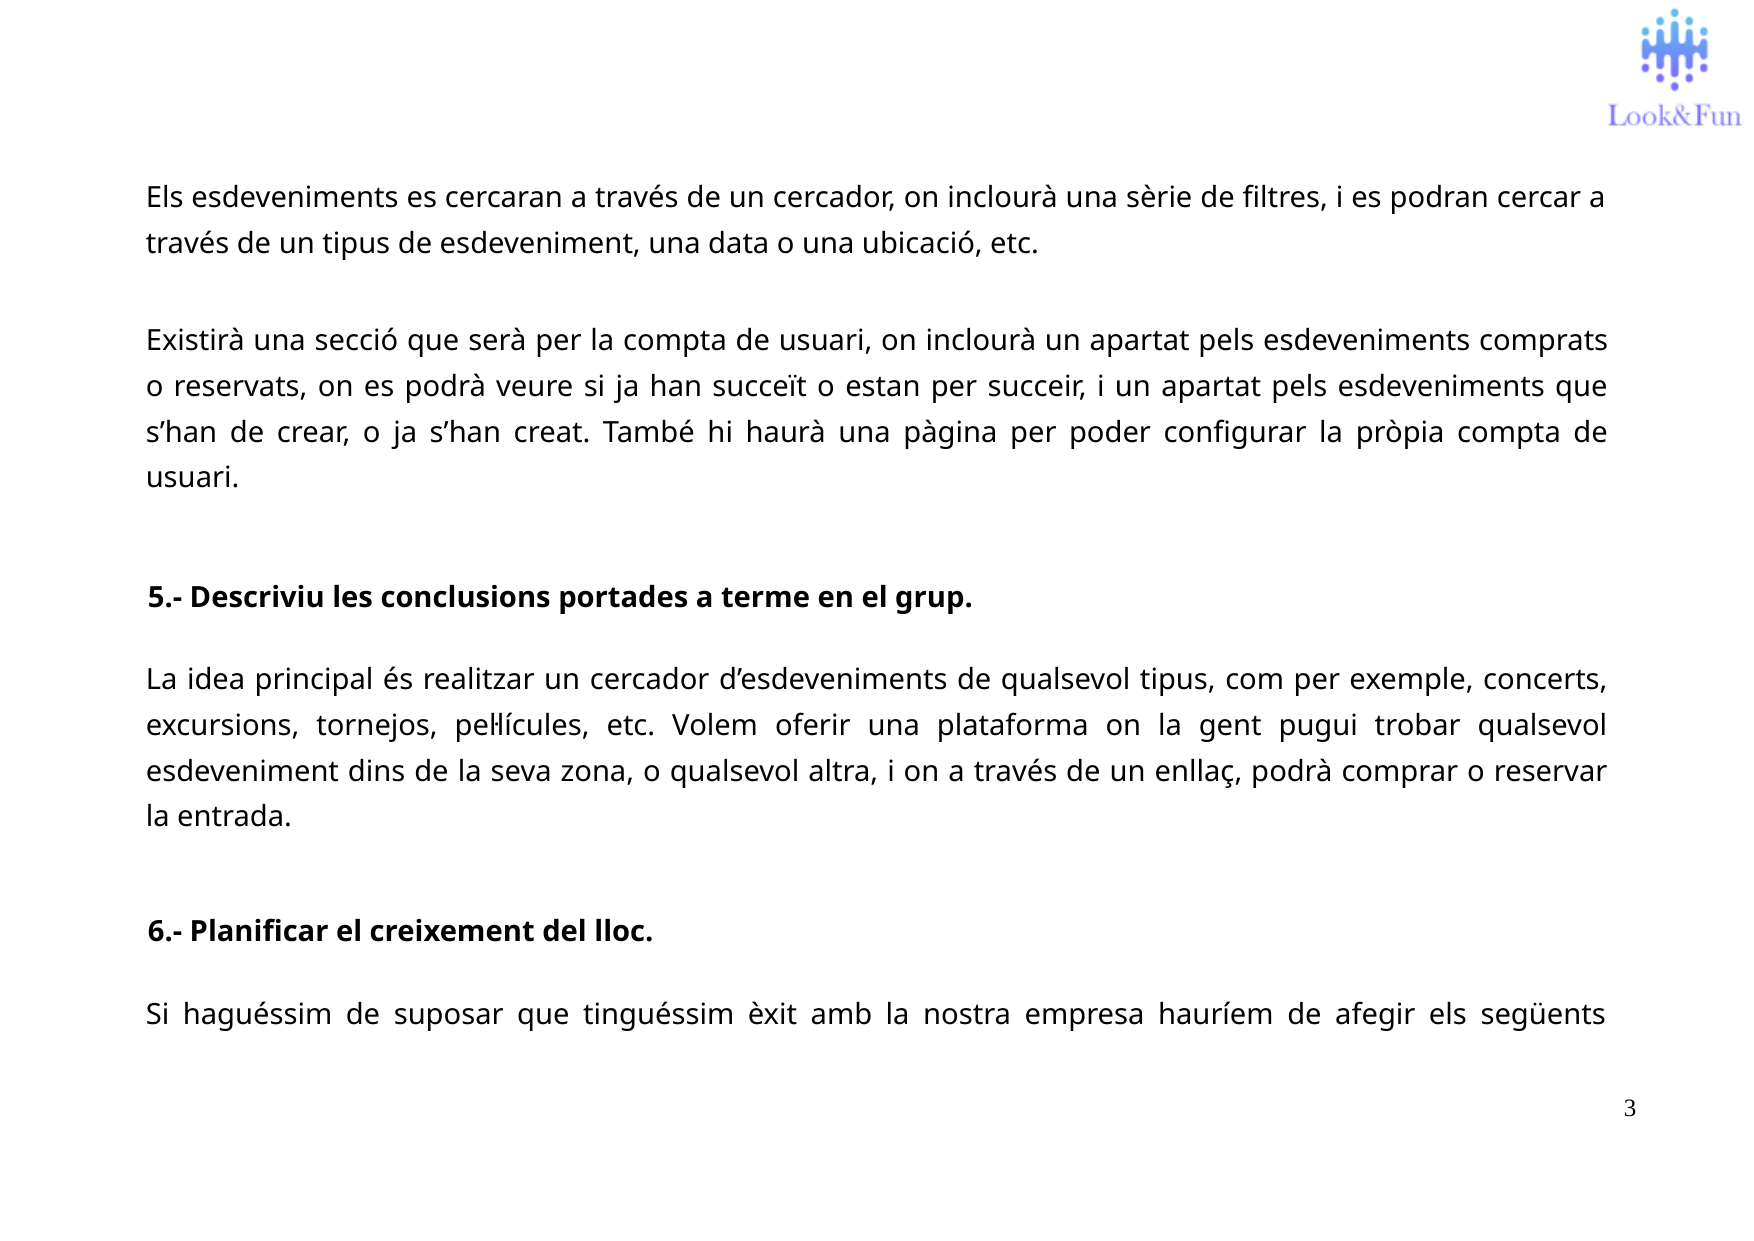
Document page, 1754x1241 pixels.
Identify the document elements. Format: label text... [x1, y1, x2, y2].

text Existirà una secció que serà per la compta de usuari, on inclourà un apartat pels esdeveniments comprats o reservats, on es podrà veure si ja han succeït o estan per succeir, i un apartat pels esdeveniments que s’han de crear, o ja s’han creat. També hi haurà una pàgina per poder configurar la pròpia compta de usuari. [146, 319, 1610, 496]
picture [1597, 4, 1754, 140]
text 6.- Planificar el creixement del lloc. [148, 910, 1529, 950]
text Si haguéssim de suposar que tinguéssim èxit amb la nostra empresa hauríem de afegir els següents [146, 993, 1609, 1033]
text La idea principal és realitzar un cercador d’esdeveniments de qualsevol tipus, com per exemple, concerts, excursions, tornejos, pel·lícules, etc. Volem oferir una plataforma on la gent pugui trobar qualsevol esdeveniment dins de la seva zona, o qualsevol altra, i on a través de un enllaç, podrà comprar o reservar la entrada. [146, 659, 1609, 835]
text 5.- Descriviu les conclusions portades a terme en el grup. [148, 576, 1600, 616]
text Els esdeveniments es cercaran a través de un cercador, on inclourà una sèrie de filtres, i es podran cercar a través de un tipus de esdeveniment, una data o una ubicació, etc. [146, 176, 1609, 262]
